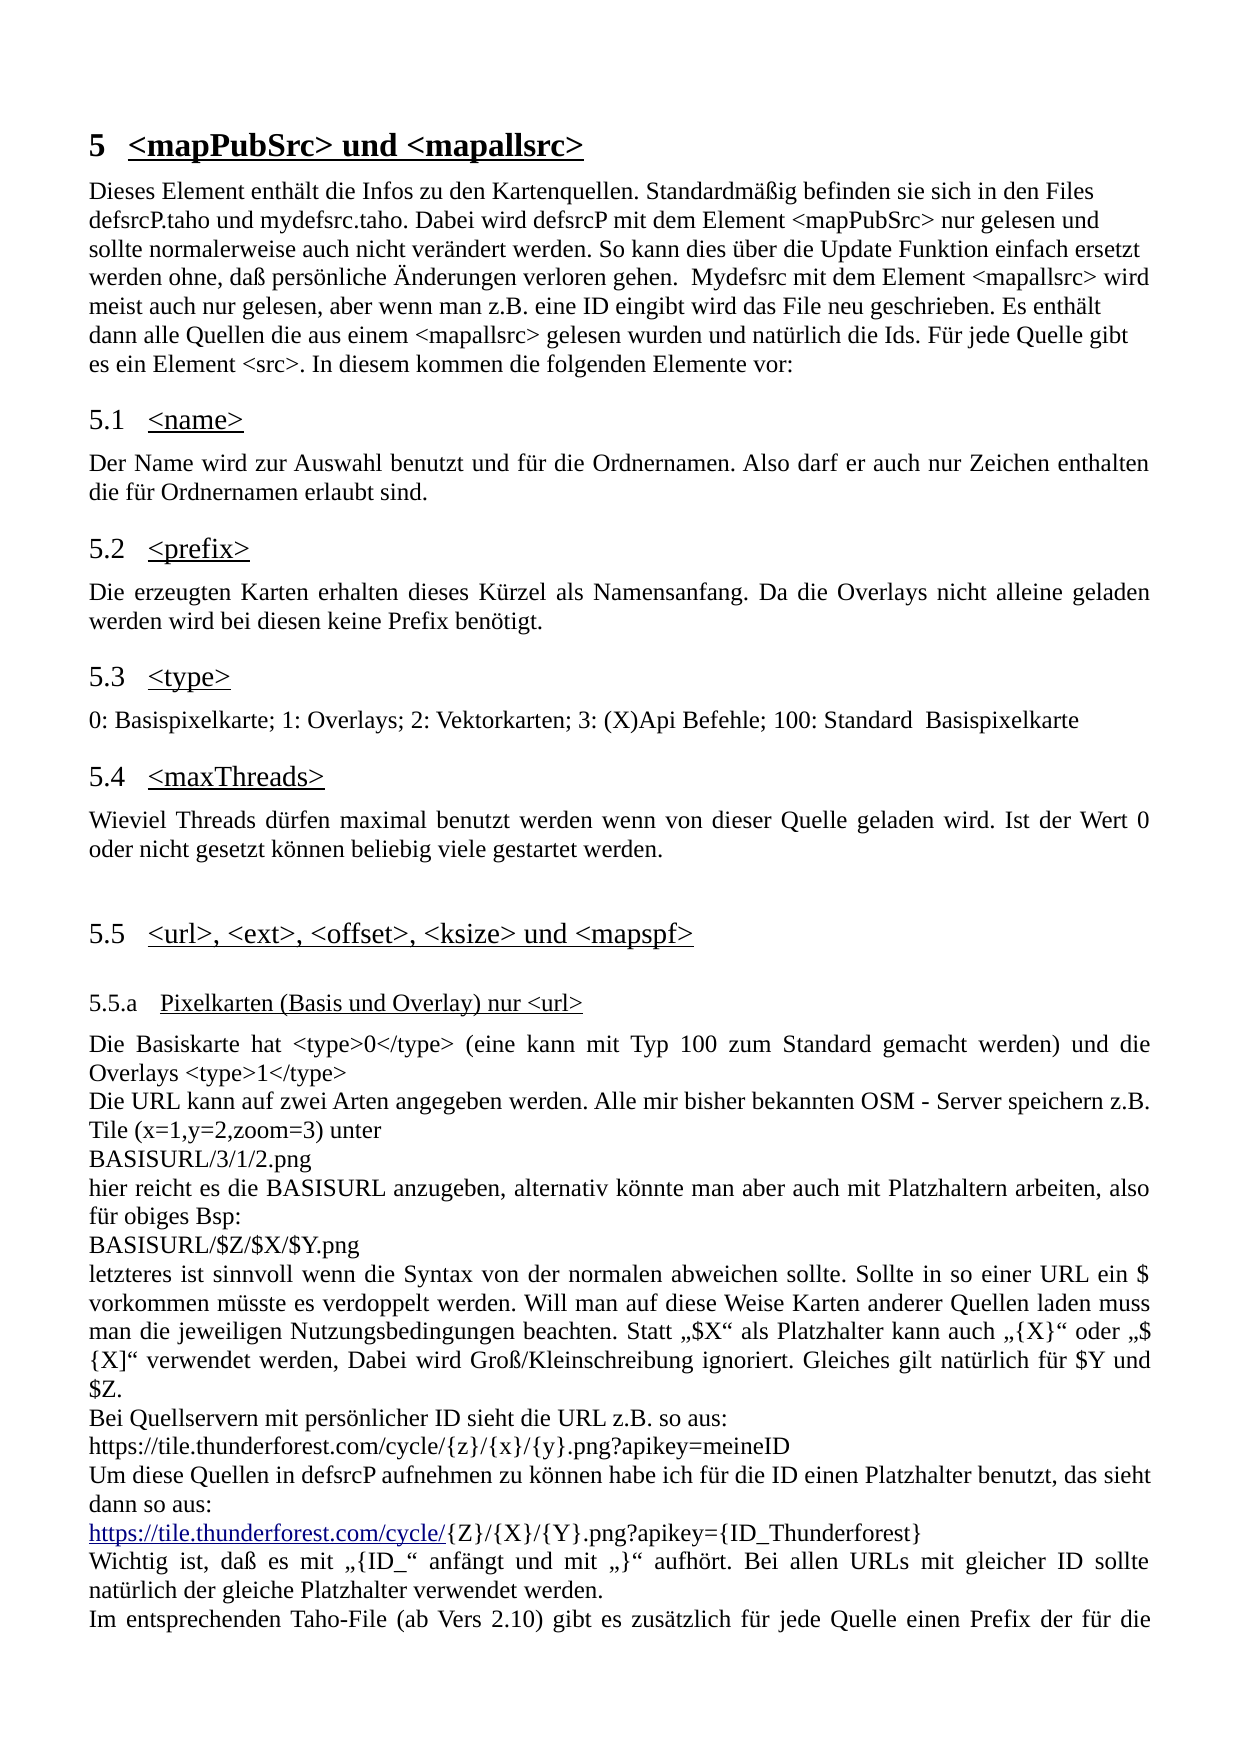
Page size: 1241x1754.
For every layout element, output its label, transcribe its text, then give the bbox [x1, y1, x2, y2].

subtitle Pixelkarten (Basis und Overlay) nur <url> [88, 988, 1152, 1016]
subtitle <prefix> [88, 531, 1152, 564]
subtitle <mapPubSrc> und <mapallsrc> [88, 125, 1152, 164]
subtitle <url>, <ext>, <offset>, <ksize> und <mapspf> [88, 917, 1152, 950]
text Die URL kann auf zwei Arten angegeben werden. Alle mir bisher bekannten OSM - Server speichern z.B. Tile (x=1,y=2,zoom=3) unter [88, 1086, 1152, 1144]
text letzteres ist sinnvoll wenn die Syntax von der normalen abweichen sollte. Sollte in so einer URL ein $ vorkommen müsste es verdoppelt werden. Will man auf diese Weise Karten anderer Quellen laden muss man die jeweiligen Nutzungsbedingungen beachten. Statt „$X“ als Platzhalter kann auch „{X}“ oder „${X]“ verwendet werden, Dabei wird Groß/Kleinschreibung ignoriert. Gleiches gilt natürlich für $Y und $Z. [88, 1259, 1152, 1403]
text Um diese Quellen in defsrcP aufnehmen zu können habe ich für die ID einen Platzhalter benutzt, das sieht dann so aus: [88, 1460, 1152, 1518]
text BASISURL/$Z/$X/$Y.png [88, 1230, 1152, 1259]
text Die erzeugten Karten erhalten dieses Kürzel als Namensanfang. Da die Overlays nicht alleine geladen werden wird bei diesen keine Prefix benötigt. [88, 577, 1152, 634]
text https://tile.thunderforest.com/cycle/{Z}/{X}/{Y}.png?apikey={ID_Thunderforest} [88, 1518, 1152, 1546]
text Die Basiskarte hat <type>0</type> (eine kann mit Typ 100 zum Standard gemacht werden) und die Overlays <type>1</type> [88, 1029, 1152, 1086]
text Wichtig ist, daß es mit „{ID_“ anfängt und mit „}“ aufhört. Bei allen URLs mit gleicher ID sollte natürlich der gleiche Platzhalter verwendet werden. [88, 1546, 1152, 1604]
subtitle <type> [88, 659, 1152, 693]
text 0: Basispixelkarte; 1: Overlays; 2: Vektorkarten; 3: (X)Api Befehle; 100: Standard Basispixelkarte [88, 706, 1152, 734]
subtitle <maxThreads> [88, 759, 1152, 793]
text BASISURL/3/1/2.png [88, 1144, 1152, 1173]
text Der Name wird zur Auswahl benutzt und für die Ordnernamen. Also darf er auch nur Zeichen enthalten die für Ordnernamen erlaubt sind. [88, 448, 1152, 506]
text Wieviel Threads dürfen maximal benutzt werden wenn von dieser Quelle geladen wird. Ist der Wert 0 oder nicht gesetzt können beliebig viele gestartet werden. [88, 805, 1152, 863]
text Dieses Element enthält die Infos zu den Kartenquellen. Standardmäßig befinden sie sich in den Files defsrcP.taho und mydefsrc.taho. Dabei wird defsrcP mit dem Element <mapPubSrc> nur gelesen und sollte normalerweise auch nicht verändert werden. So kann dies über die Update Funktion einfach ersetzt werden ohne, daß persönliche Änderungen verloren gehen. Mydefsrc mit dem Element <mapallsrc> wird meist auch nur gelesen, aber wenn man z.B. eine ID eingibt wird das File neu geschrieben. Es enthält dann alle Quellen die aus einem <mapallsrc> gelesen wurden und natürlich die Ids. Für jede Quelle gibt es ein Element <src>. In diesem kommen die folgenden Elemente vor: [88, 176, 1152, 377]
text hier reicht es die BASISURL anzugeben, alternativ könnte man aber auch mit Platzhaltern arbeiten, also für obiges Bsp: [88, 1173, 1152, 1230]
text https://tile.thunderforest.com/cycle/{z}/{x}/{y}.png?apikey=meineID [88, 1431, 1152, 1460]
subtitle <name> [88, 402, 1152, 436]
text Im entsprechenden Taho-File (ab Vers 2.10) gibt es zusätzlich für jede Quelle einen Prefix der für die [88, 1604, 1152, 1633]
text Bei Quellservern mit persönlicher ID sieht die URL z.B. so aus: [88, 1403, 1152, 1431]
